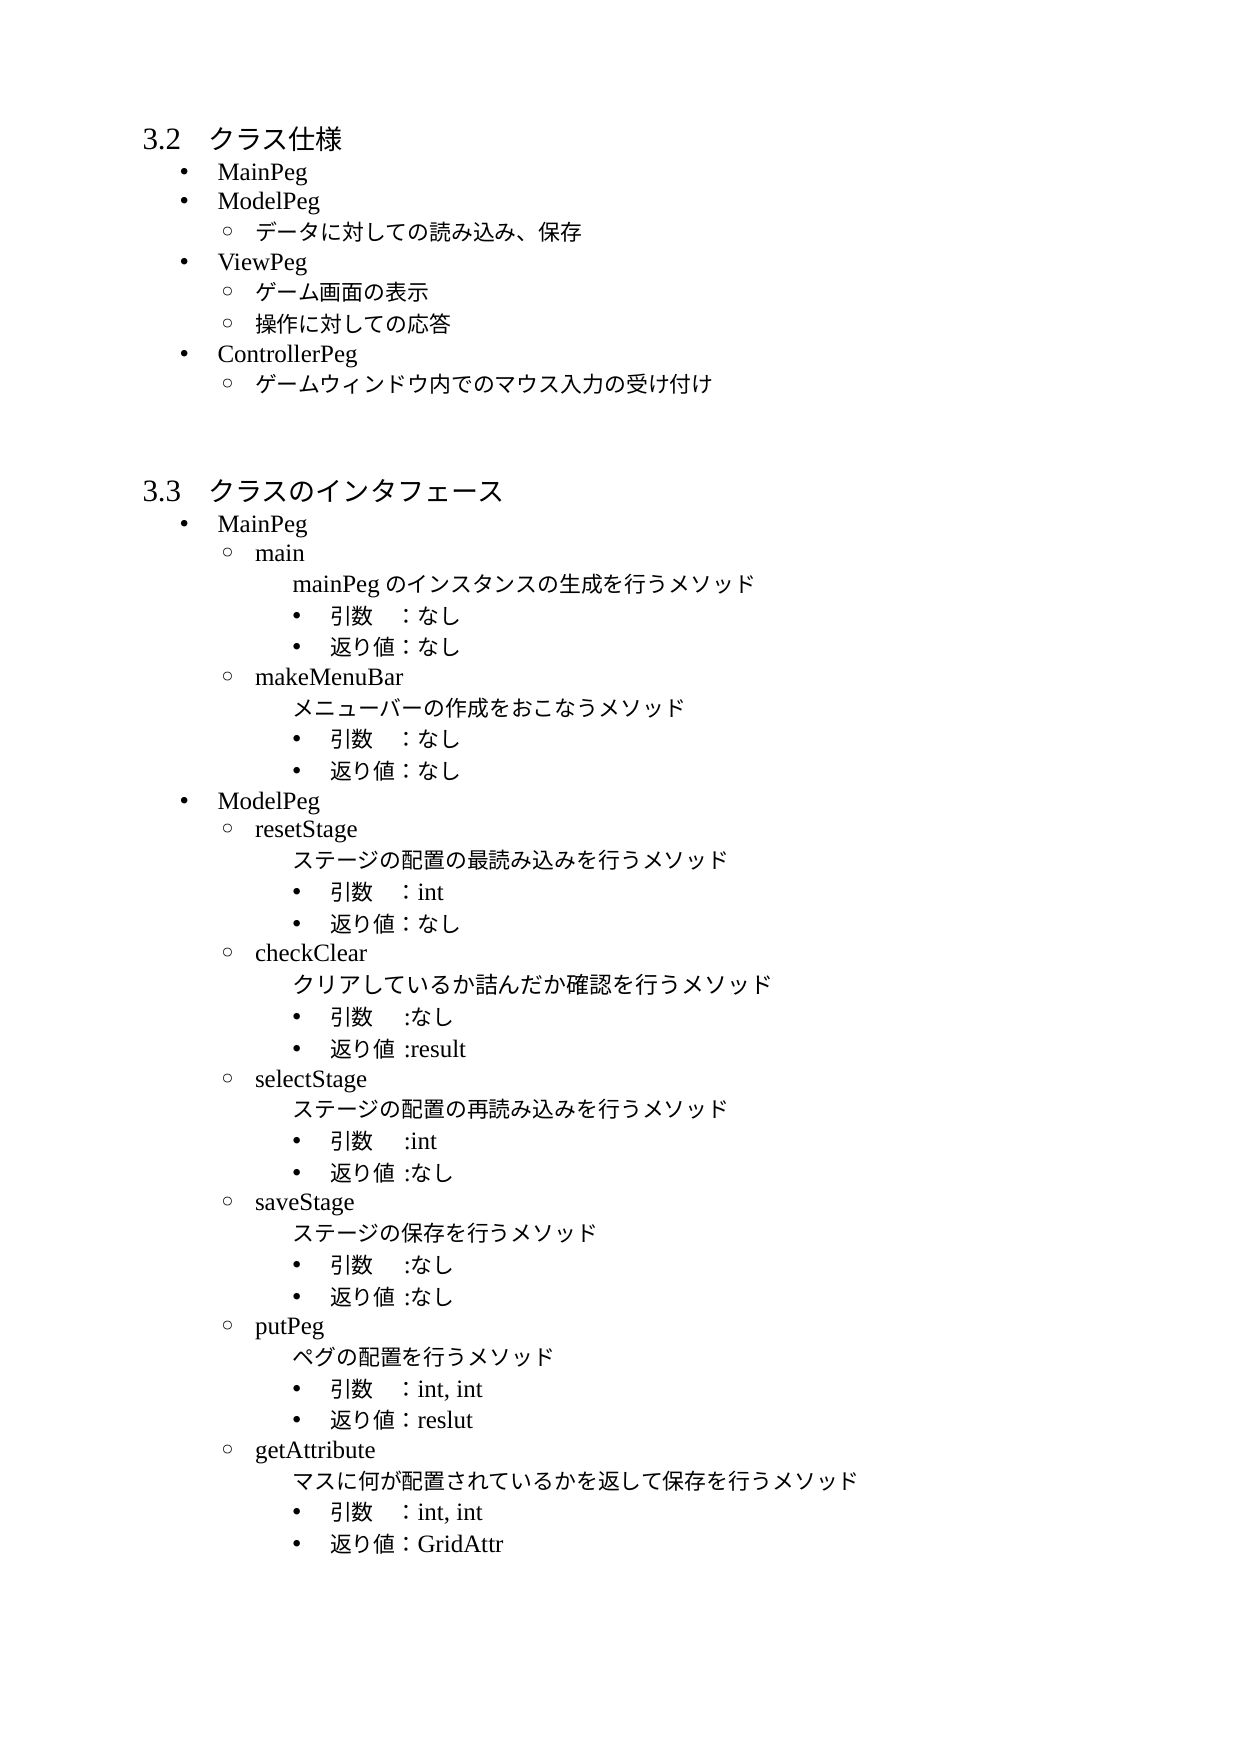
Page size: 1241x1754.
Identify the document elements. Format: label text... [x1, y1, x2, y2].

list checkClear [217, 938, 1122, 967]
list ゲーム画面の表示 [217, 275, 1122, 307]
list 返り値：なし [292, 907, 1122, 938]
list クリアしているか詰んだか確認を行うメソッド [255, 967, 1122, 1000]
list resetStage [217, 814, 1122, 843]
list 引数 :なし [292, 1248, 1122, 1279]
list 返り値：なし [292, 754, 1122, 786]
list 引数 ：なし [292, 599, 1122, 630]
list 返り値：reslut [292, 1403, 1122, 1435]
list putPeg [217, 1311, 1122, 1340]
list 返り値 :なし [292, 1156, 1122, 1187]
list selectStage [217, 1064, 1122, 1092]
list 引数 ：int, int [292, 1495, 1122, 1527]
list 返り値 :なし [292, 1279, 1122, 1311]
list ペグの配置を行うメソッド [255, 1340, 1122, 1372]
list saveStage [217, 1187, 1122, 1216]
list データに対しての読み込み、保存 [217, 215, 1122, 247]
list 返り値：GridAttr [292, 1527, 1122, 1559]
list マスに何が配置されているかを返して保存を行うメソッド [255, 1464, 1122, 1495]
list mainPegのインスタンスの生成を行うメソッド [255, 567, 1122, 599]
list 引数 ：int, int [292, 1372, 1122, 1403]
list getAttribute [217, 1435, 1122, 1464]
list 引数 ：int [292, 875, 1122, 907]
list ViewPeg [180, 247, 1122, 275]
list ステージの配置の最読み込みを行うメソッド [255, 843, 1122, 875]
list ゲームウィンドウ内でのマウス入力の受け付け [217, 367, 1122, 399]
list 返り値 :result [292, 1032, 1122, 1064]
list 引数 :なし [292, 1000, 1122, 1032]
list 操作に対しての応答 [217, 307, 1122, 339]
list ModelPeg [180, 186, 1122, 215]
list MainPeg [180, 509, 1122, 538]
list ステージの保存を行うメソッド [255, 1216, 1122, 1248]
list 引数 :int [292, 1124, 1122, 1156]
list ModelPeg [180, 786, 1122, 814]
text 3.3 クラスのインタフェース [142, 470, 1122, 509]
list MainPeg [180, 157, 1122, 186]
list ControllerPeg [180, 339, 1122, 367]
list ステージの配置の再読み込みを行うメソッド [255, 1092, 1122, 1124]
list 引数 ：なし [292, 722, 1122, 754]
text 3.2 クラス仕様 [142, 118, 1122, 157]
list 返り値：なし [292, 630, 1122, 662]
list makeMenuBar [217, 662, 1122, 691]
list main [217, 538, 1122, 567]
list メニューバーの作成をおこなうメソッド [255, 691, 1122, 722]
